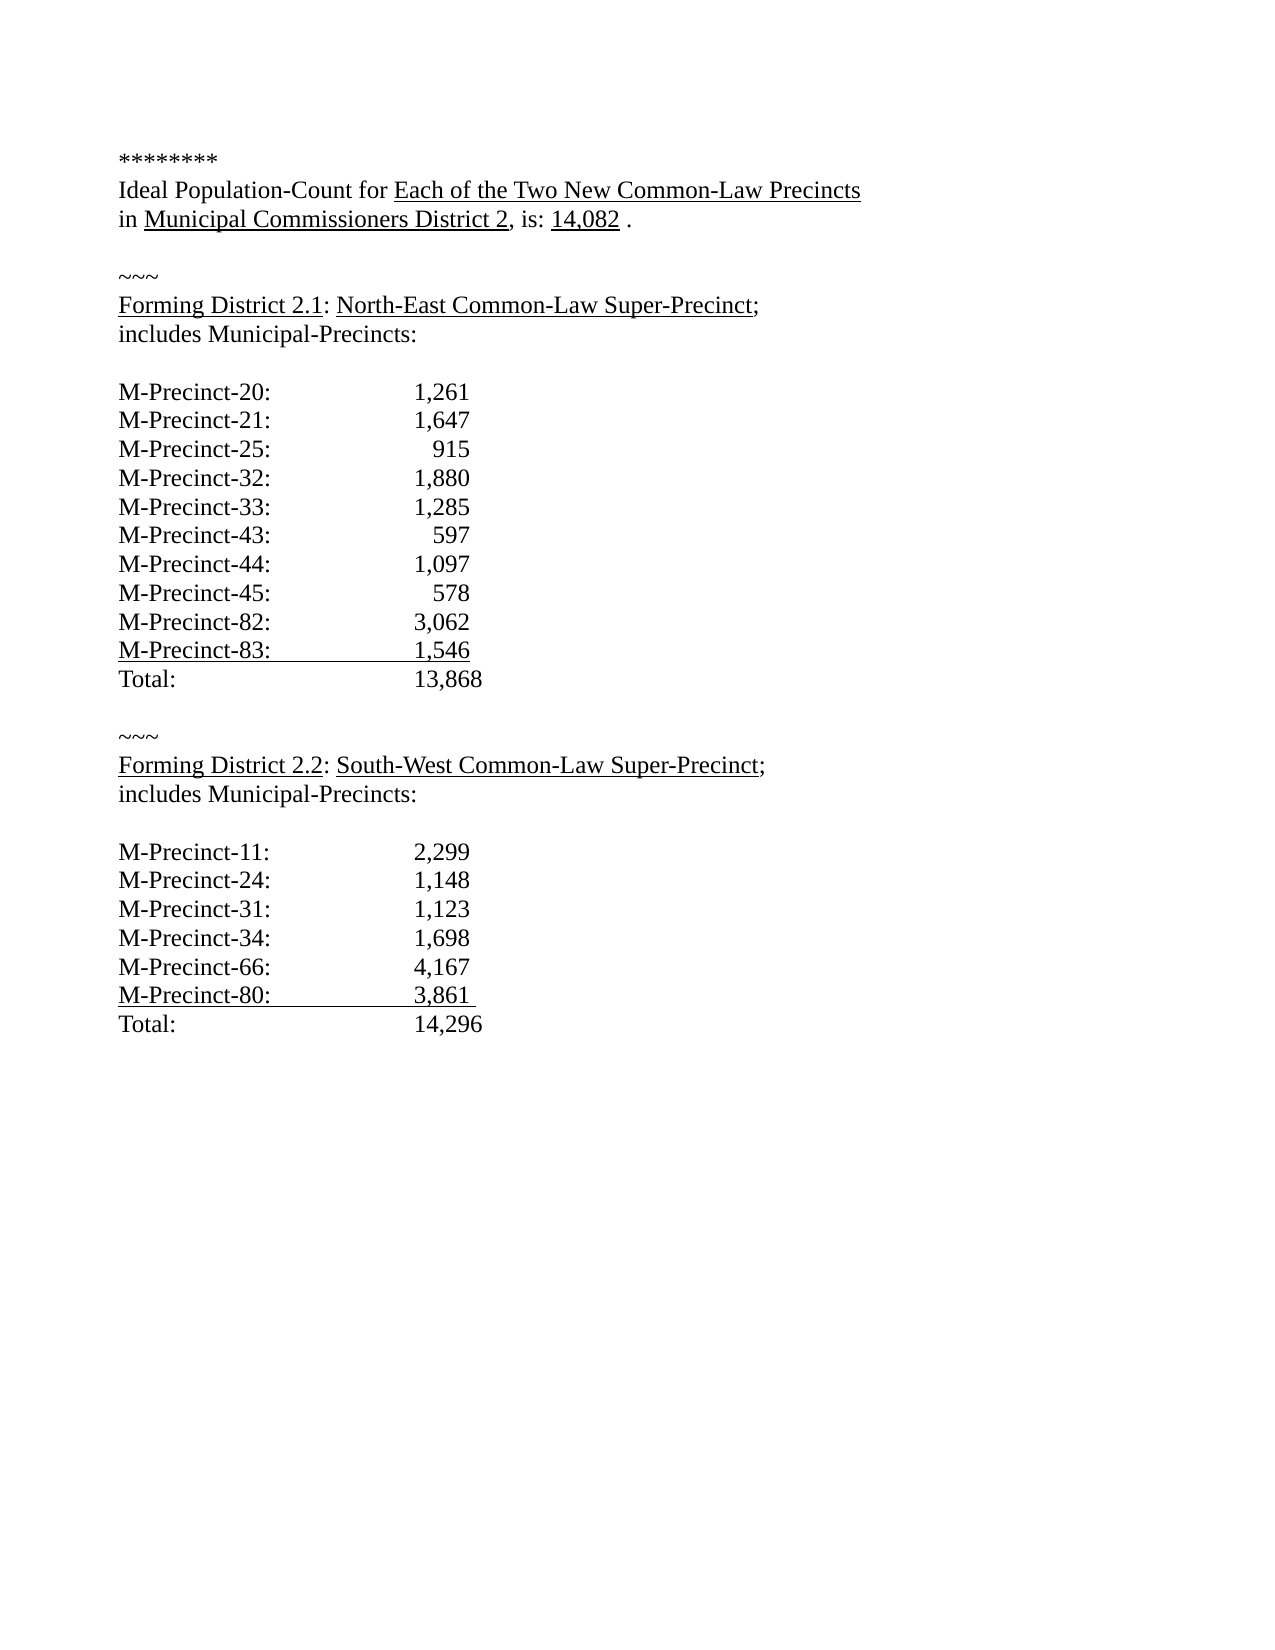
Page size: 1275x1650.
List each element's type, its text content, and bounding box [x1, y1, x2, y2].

text M-Precinct-43: 597 M-Precinct-44: 1,097 M-Precinct-45: 578 M-Precinct-82: 3,062 [118, 521, 1157, 636]
text ~~~ Forming District 2.1: North-East Common-Law Super-Precinct; includes Municipal-Precincts: [118, 233, 1157, 348]
text ~~~ Forming District 2.2: South-West Common-Law Super-Precinct; includes Municipal-Precincts: [118, 722, 1157, 808]
text M-Precinct-83: 1,546 [118, 636, 1157, 664]
text ******** [118, 147, 1157, 176]
text M-Precinct-20: 1,261 M-Precinct-21: 1,647 M-Precinct-25: 915 [118, 348, 1157, 463]
text M-Precinct-11: 2,299 M-Precinct-24: 1,148 M-Precinct-31: 1,123 M-Precinct-34: 1,698 M-Precinct-66: 4,167 M-Precinct-80: 3,861 Total: 14,296 [118, 837, 1157, 1038]
text Ideal Population-Count for Each of the Two New Common-Law Precincts in Municipal Commissioners District 2, is: 14,082 . [118, 176, 1157, 233]
text Total: 13,868 [118, 664, 1157, 693]
text M-Precinct-32: 1,880 M-Precinct-33: 1,285 [118, 463, 1157, 521]
